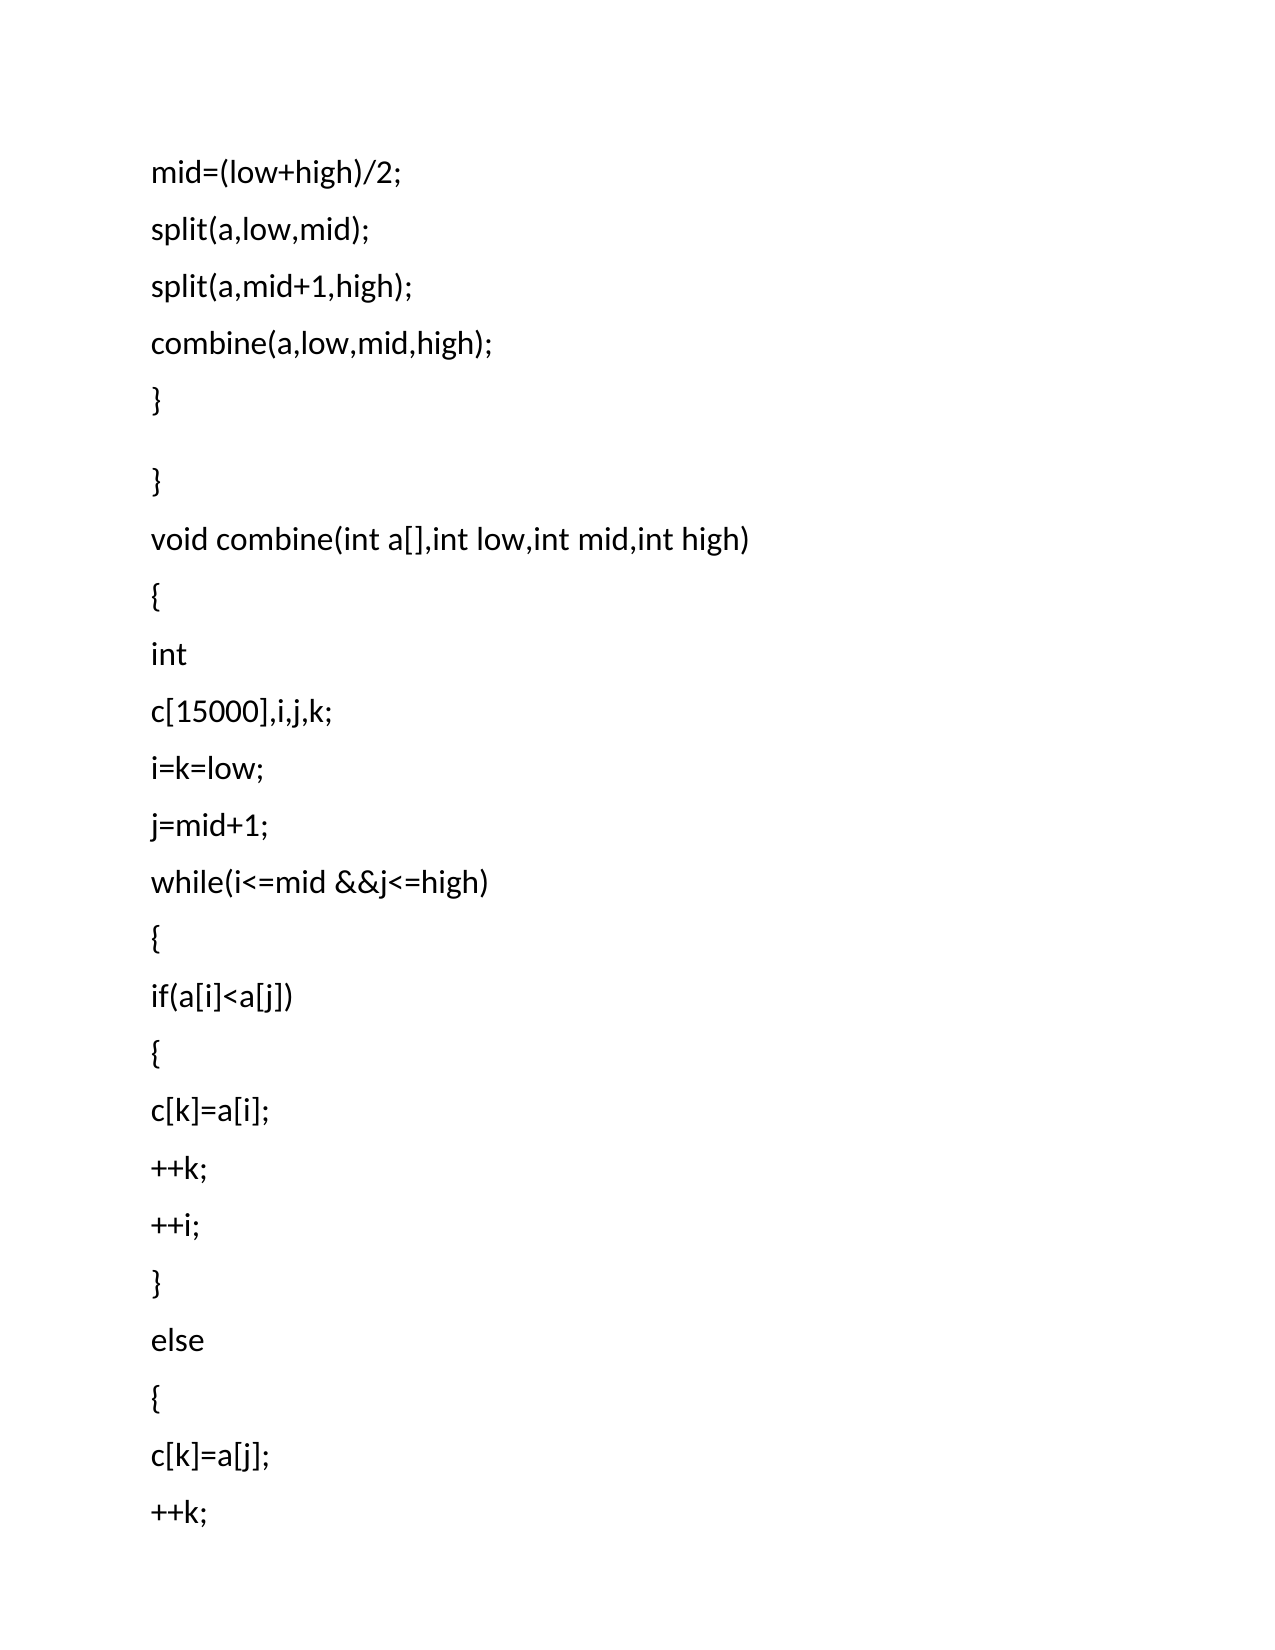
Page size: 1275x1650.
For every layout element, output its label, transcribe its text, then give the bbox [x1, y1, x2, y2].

text else [151, 1319, 1179, 1360]
text { [151, 1377, 1179, 1417]
text } [151, 460, 1179, 501]
text } [151, 1262, 1179, 1303]
text ++k; [151, 1491, 1179, 1532]
text { [151, 575, 1179, 616]
text while(i<=mid &&j<=high) [151, 861, 1179, 902]
text int c[15000],i,j,k; [151, 633, 335, 731]
text void combine(int a[],int low,int mid,int high) [151, 518, 1179, 558]
text ++i; [151, 1204, 1179, 1245]
text ++k; [151, 1147, 1179, 1188]
text { [151, 917, 1179, 958]
text i=k=low; j=mid+1; [151, 747, 271, 844]
text c[k]=a[j]; [151, 1434, 1179, 1475]
text { [151, 1032, 1179, 1073]
text mid=(low+high)/2; split(a,low,mid); split(a,mid+1,high); combine(a,low,mid,high); [151, 151, 494, 363]
text if(a[i]<a[j]) [151, 975, 1179, 1016]
text c[k]=a[i]; [151, 1089, 1179, 1130]
text } [151, 379, 1179, 419]
